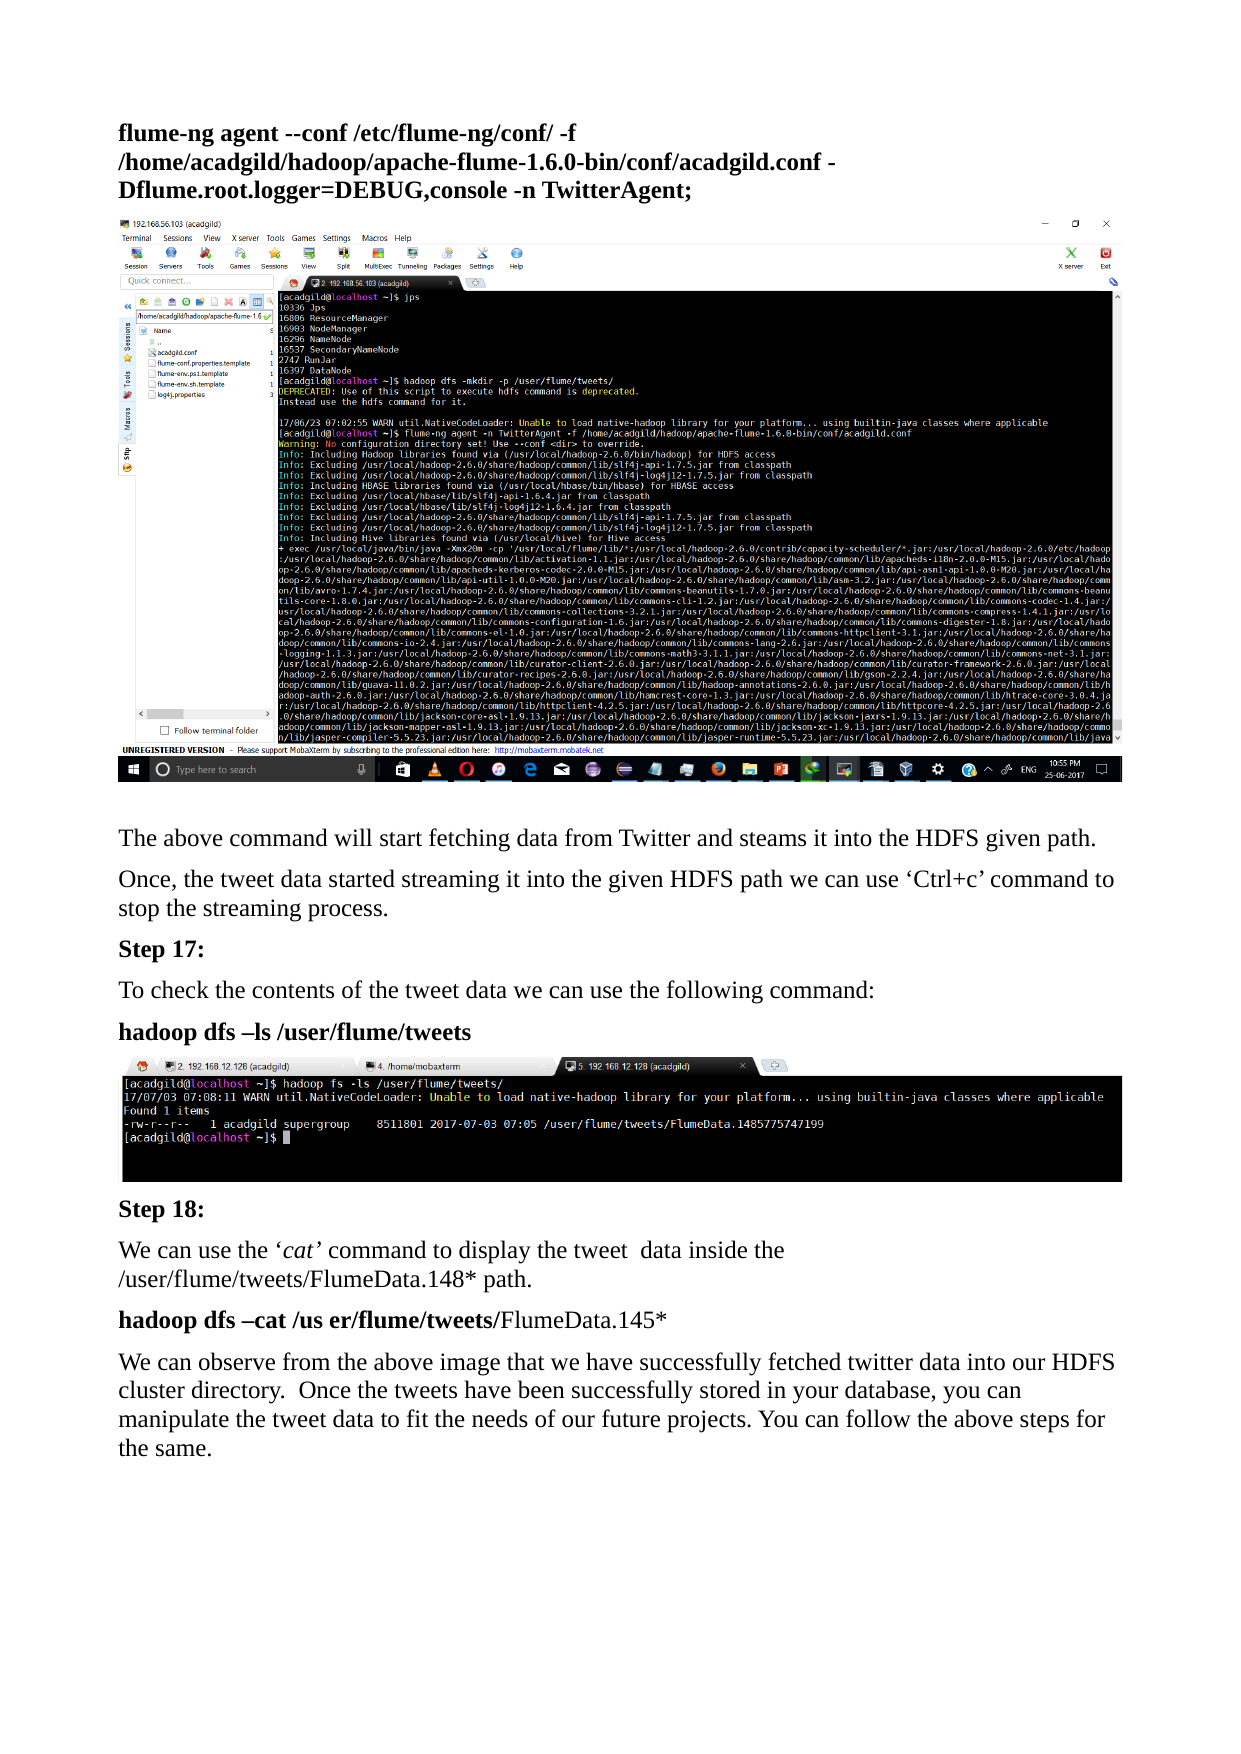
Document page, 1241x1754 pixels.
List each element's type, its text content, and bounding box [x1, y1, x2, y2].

text Once, the tweet data started streaming it into the given HDFS path we can use ‘Ctrl+c’ command to stop the streaming process. [118, 864, 1122, 922]
text hadoop dfs –cat /us er/flume/tweets/FlumeData.145* [118, 1306, 1122, 1334]
text flume-ng agent --conf /etc/flume-ng/conf/ -f /home/acadgild/hadoop/apache-flume-1.6.0-bin/conf/acadgild.conf - Dflume.root.logger=DEBUG,console -n TwitterAgent; [118, 118, 1122, 204]
picture [118, 1057, 1123, 1182]
text We can use the ‘cat’ command to display the tweet data inside the /user/flume/tweets/FlumeData.148* path. [118, 1236, 1122, 1293]
text Step 17: [118, 934, 1122, 963]
text The above command will start fetching data from Twitter and steams it into the HDFS given path. [118, 823, 1122, 852]
text Step 18: [118, 1194, 1122, 1223]
text We can observe from the above image that we have successfully fetched twitter data into our HDFS cluster directory. Once the tweets have been successfully stored in your database, you can manipulate the tweet data to fit the needs of our future projects. You can follow the above steps for the same. [118, 1347, 1122, 1462]
text hadoop dfs –ls /user/flume/tweets [118, 1017, 1122, 1045]
text To check the contents of the tweet data we can use the following command: [118, 975, 1122, 1004]
picture [118, 216, 1123, 782]
